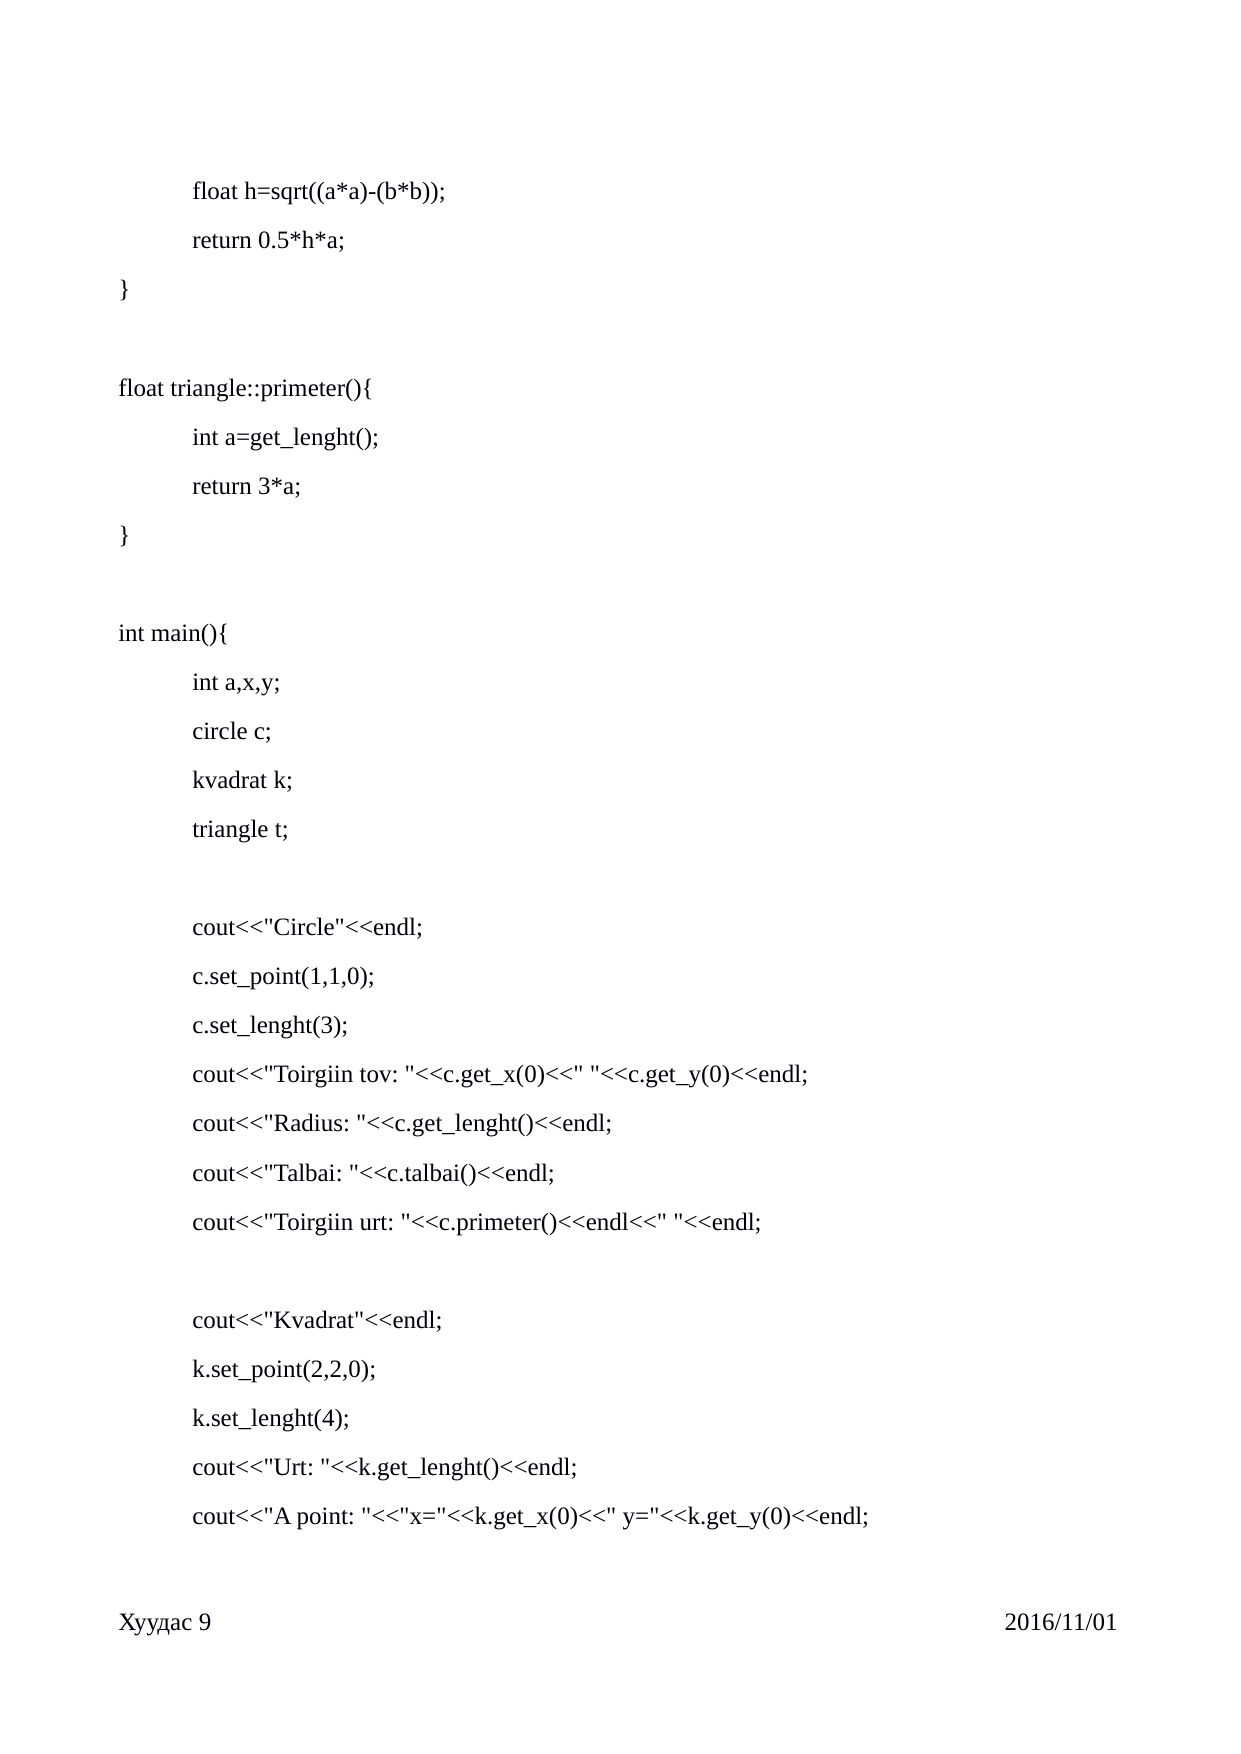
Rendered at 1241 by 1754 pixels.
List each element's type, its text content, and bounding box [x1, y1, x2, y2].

text cout<<"Circle"<<endl; [118, 912, 1122, 941]
text return 0.5*h*a; [118, 225, 1122, 254]
text c.set_point(1,1,0); [118, 961, 1122, 990]
text c.set_lenght(3); [118, 1010, 1122, 1039]
text return 3*a; [118, 471, 1122, 499]
text } [118, 274, 1122, 303]
text int a=get_lenght(); [118, 422, 1122, 450]
text int a,x,y; [118, 667, 1122, 696]
text } [118, 520, 1122, 548]
text cout<<"Kvadrat"<<endl; [118, 1305, 1122, 1333]
text triangle t; [118, 814, 1122, 843]
text cout<<"Urt: "<<k.get_lenght()<<endl; [118, 1452, 1122, 1481]
text cout<<"Toirgiin tov: "<<c.get_x(0)<<" "<<c.get_y(0)<<endl; [118, 1059, 1122, 1088]
text kvadrat k; [118, 765, 1122, 794]
text cout<<"Toirgiin urt: "<<c.primeter()<<endl<<" "<<endl; [118, 1207, 1122, 1235]
text k.set_lenght(4); [118, 1403, 1122, 1432]
text cout<<"Talbai: "<<c.talbai()<<endl; [118, 1158, 1122, 1186]
text cout<<"Radius: "<<c.get_lenght()<<endl; [118, 1108, 1122, 1137]
text int main(){ [118, 618, 1122, 647]
text circle c; [118, 716, 1122, 745]
text k.set_point(2,2,0); [118, 1354, 1122, 1383]
text cout<<"A point: "<<"x="<<k.get_x(0)<<" y="<<k.get_y(0)<<endl; [118, 1501, 1122, 1530]
text float triangle::primeter(){ [118, 373, 1122, 401]
text float h=sqrt((a*a)-(b*b)); [118, 176, 1122, 205]
